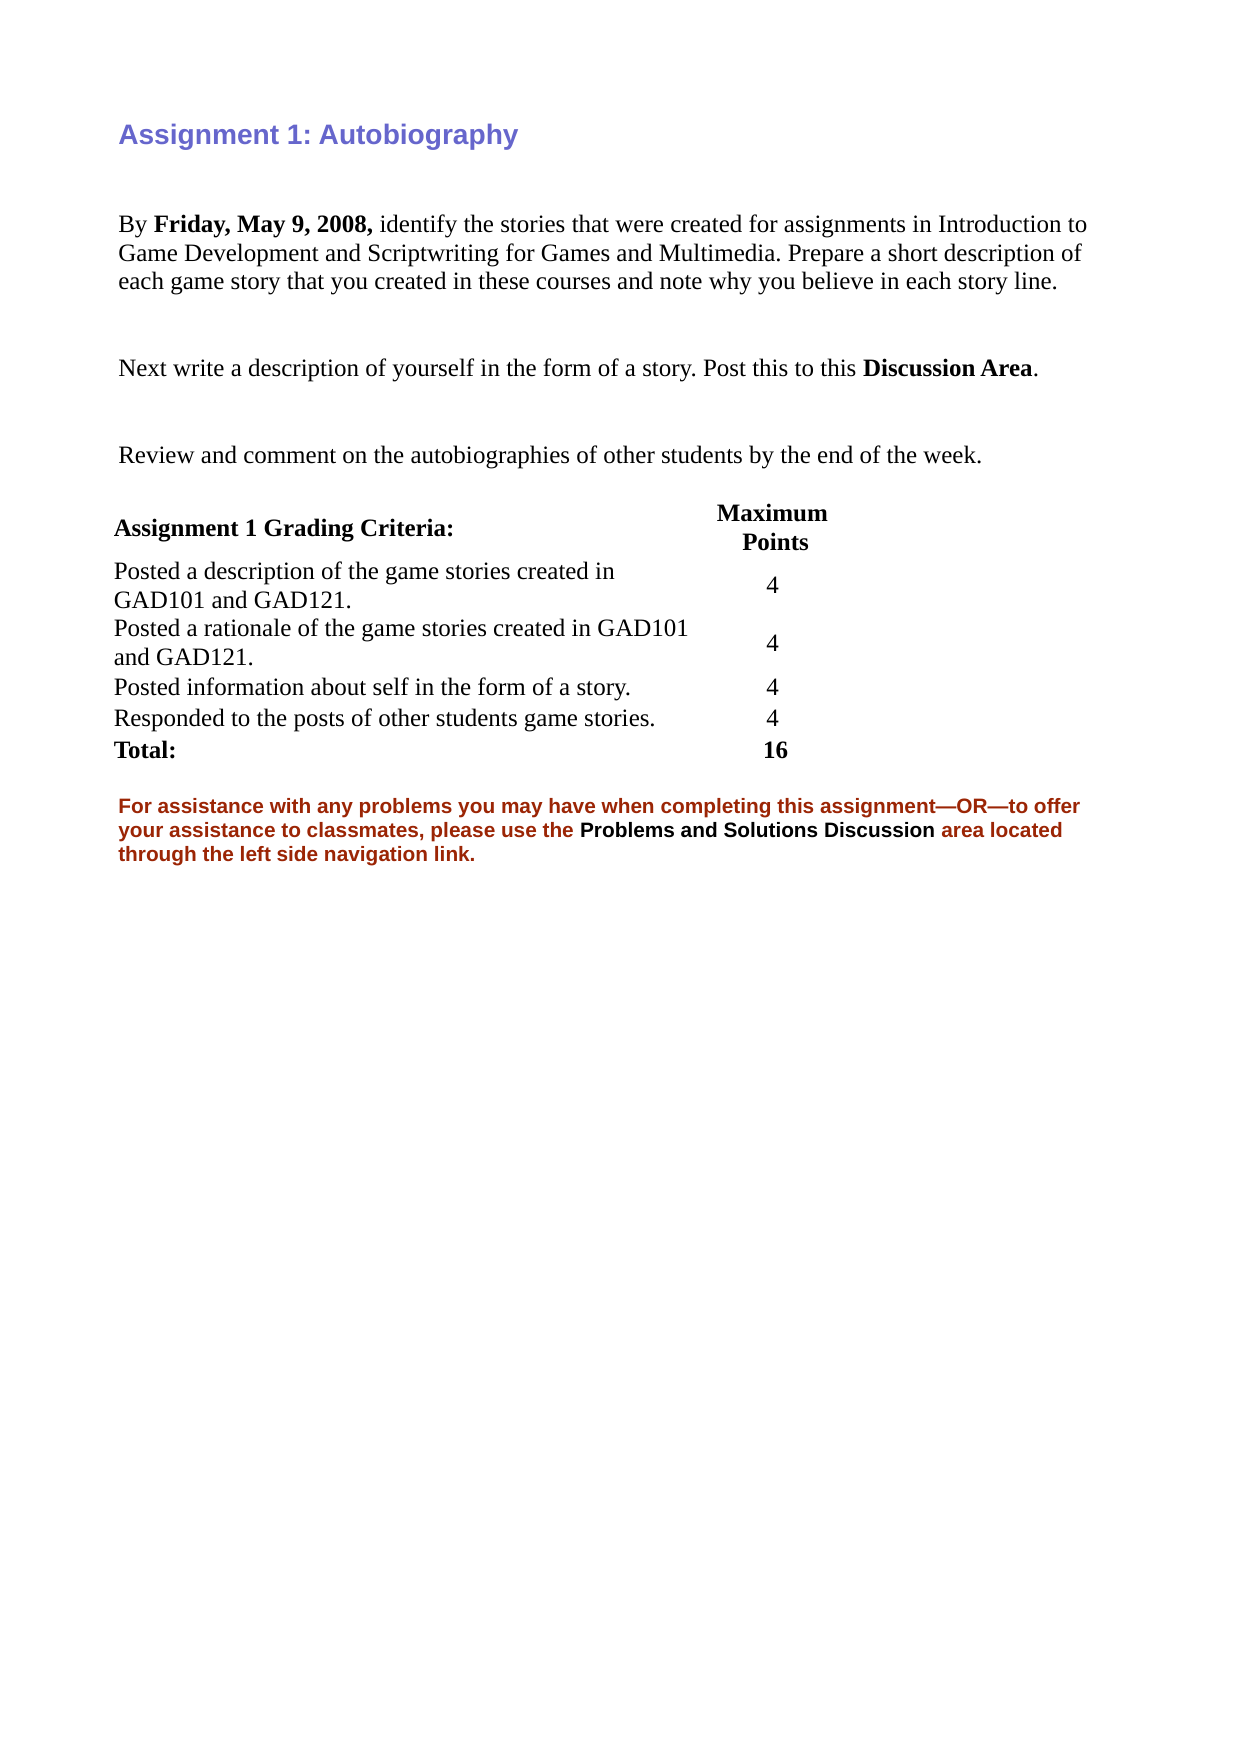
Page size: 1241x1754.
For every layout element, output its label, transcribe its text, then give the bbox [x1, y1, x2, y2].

table_cell 4 [693, 556, 857, 613]
text Review and comment on the autobiographies of other students by the end of the week. [118, 441, 1122, 469]
table_cell Responded to the posts of other students game stories. [114, 702, 693, 733]
text By Friday, May 9, 2008, identify the stories that were created for assignments in Introduction to Game Development and Scriptwriting for Games and Multimedia. Prepare a short description of each game story that you created in these courses and note why you believe in each story line. [118, 209, 1122, 295]
table_header Maximum Points [693, 499, 857, 556]
table_cell Posted a rationale of the game stories created in GAD101 and GAD121. [114, 614, 693, 671]
table_cell Posted a description of the game stories created in GAD101 and GAD121. [114, 556, 693, 613]
table_cell Total: [114, 734, 693, 765]
table_cell 4 [693, 614, 857, 671]
table_cell 4 [693, 671, 857, 702]
table_cell Posted information about self in the form of a story. [114, 671, 693, 702]
text Next write a description of yourself in the form of a story. Post this to this Discussion Area. [118, 353, 1122, 382]
table_header Assignment 1 Grading Criteria: [114, 499, 693, 556]
table_cell 16 [693, 734, 857, 765]
title Assignment 1: Autobiography [118, 118, 1122, 151]
table_cell 4 [693, 702, 857, 733]
text For assistance with any problems you may have when completing this assignment—OR—to offer your assistance to classmates, please use the Problems and Solutions Discussion area located through the left side navigation link. [118, 794, 1122, 866]
